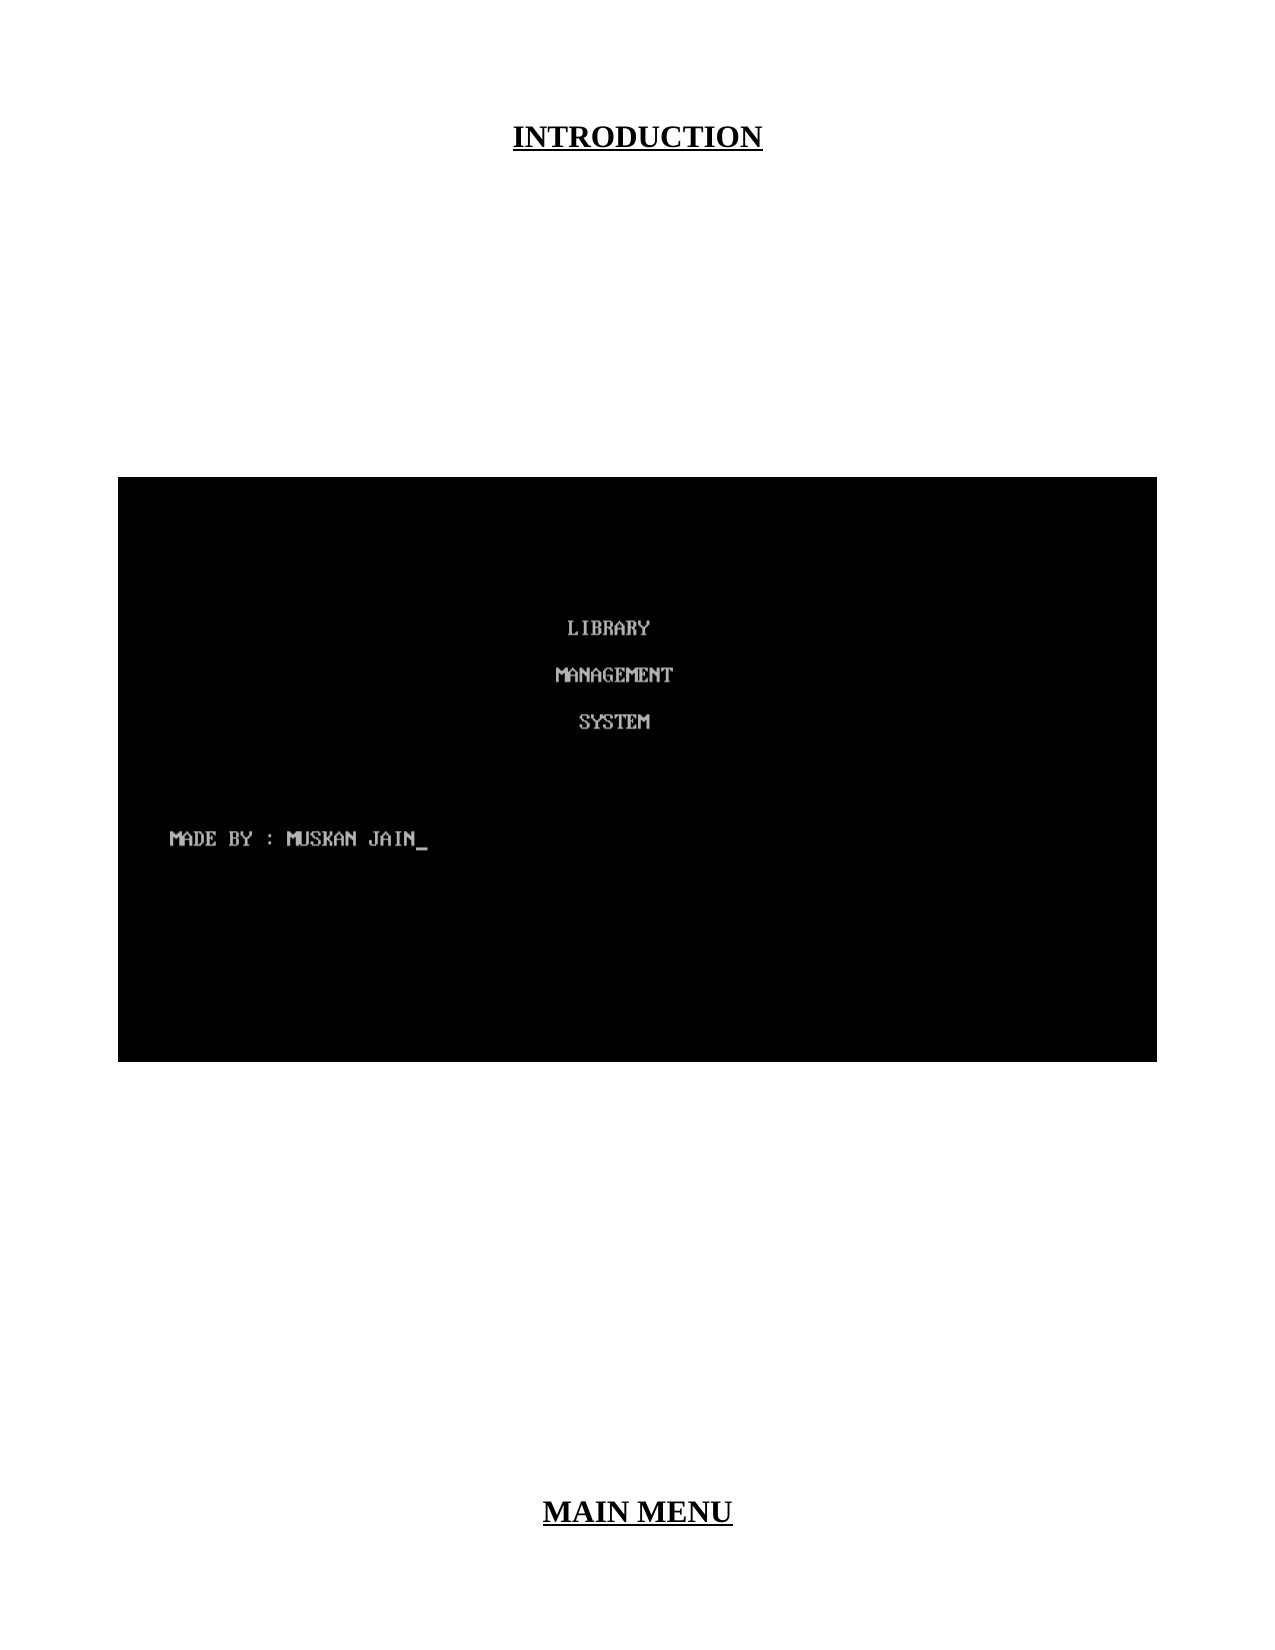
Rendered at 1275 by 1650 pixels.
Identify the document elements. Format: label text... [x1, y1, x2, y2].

text MAIN MENU [118, 1493, 1157, 1529]
text INTRODUCTION [118, 118, 1157, 154]
